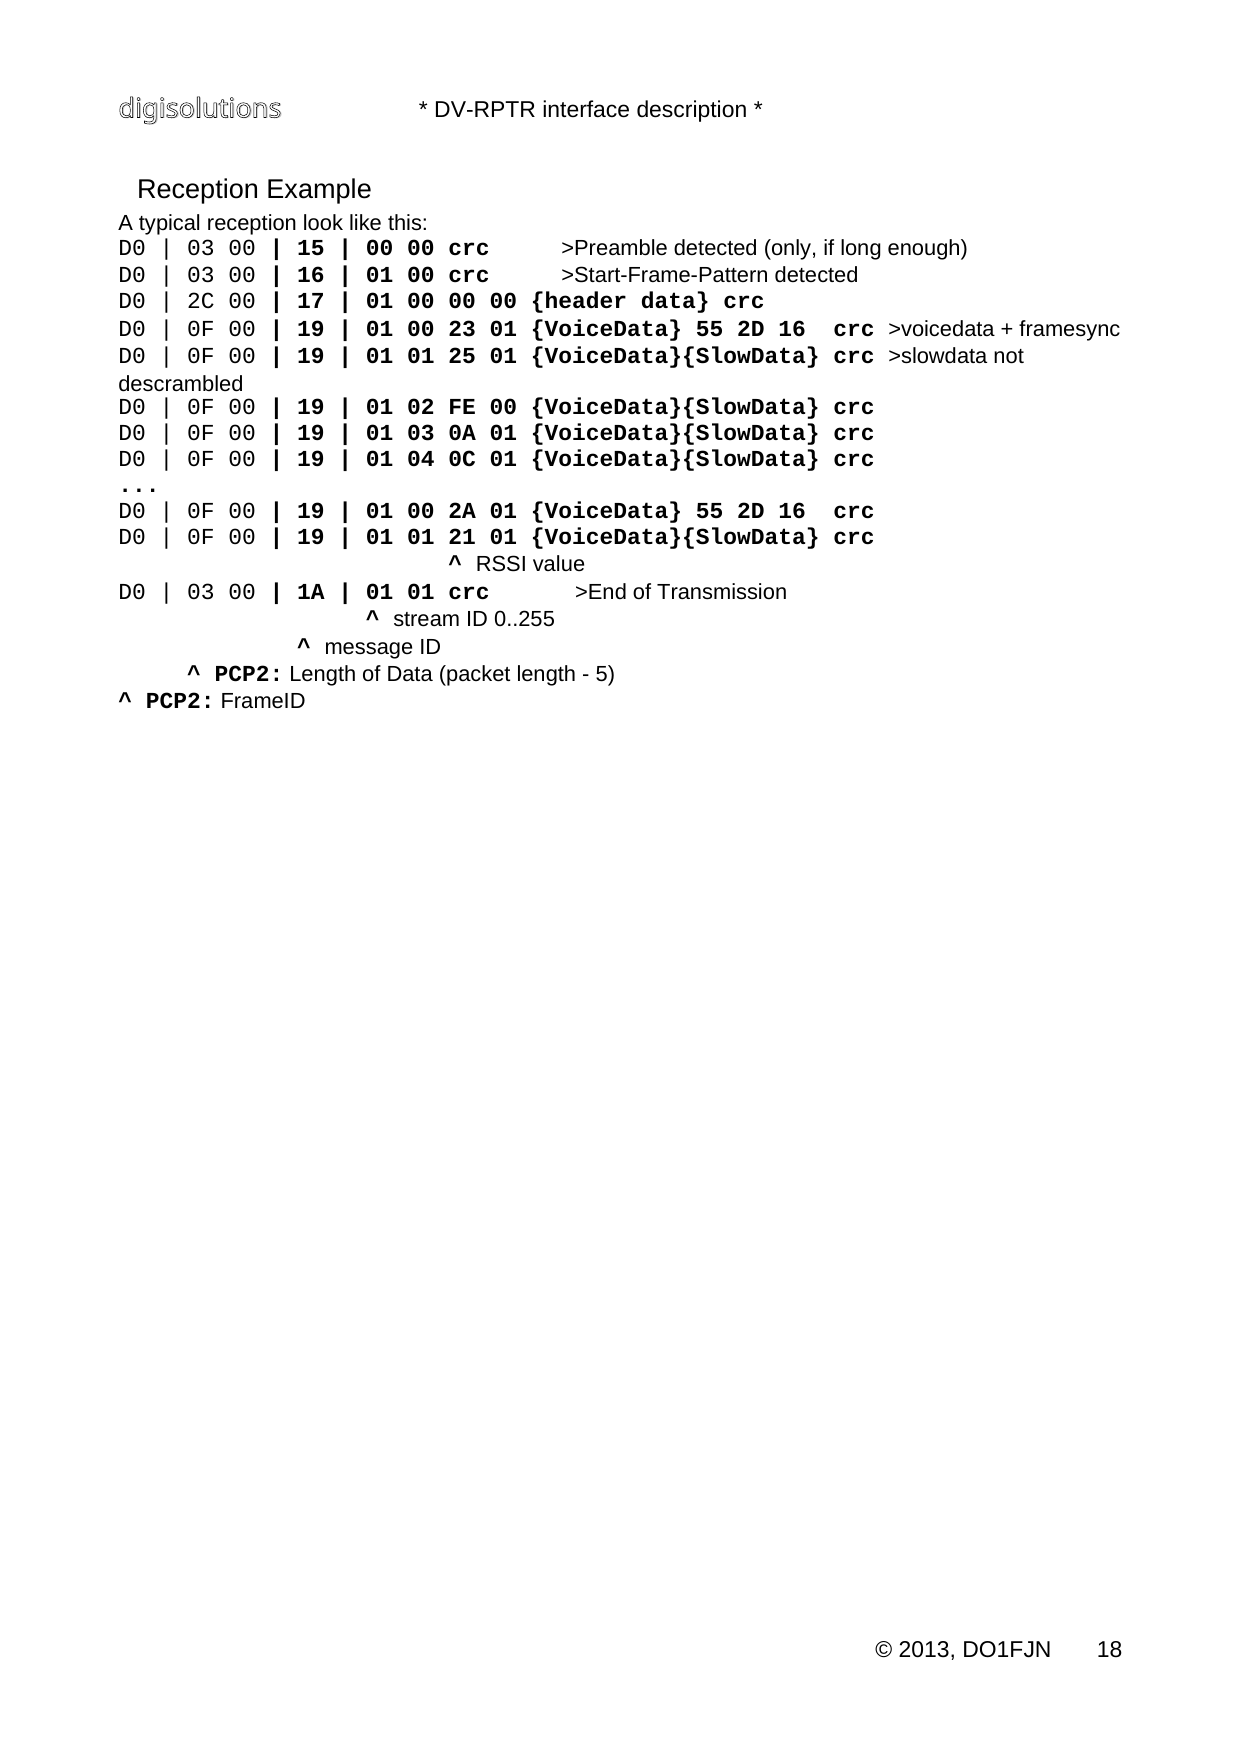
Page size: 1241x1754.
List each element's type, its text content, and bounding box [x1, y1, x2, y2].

text D0 | 0F 00 | 19 | 01 00 2A 01 {VoiceData} 55 2D 16 crc [118, 499, 1122, 525]
text ^ message ID [118, 633, 1122, 661]
text D0 | 0F 00 | 19 | 01 04 0C 01 {VoiceData}{SlowData} crc [118, 448, 1122, 473]
subtitle Reception Example [137, 173, 1122, 204]
text ... [118, 473, 1122, 499]
text A typical reception look like this: [118, 210, 1122, 235]
text ^ PCP2: FrameID [118, 688, 1122, 716]
text D0 | 03 00 | 1A | 01 01 crc >End of Transmission [118, 579, 1122, 606]
text ^ PCP2: Length of Data (packet length - 5) [118, 661, 1122, 688]
text D0 | 0F 00 | 19 | 01 01 21 01 {VoiceData}{SlowData} crc [118, 525, 1122, 551]
text D0 | 0F 00 | 19 | 01 03 0A 01 {VoiceData}{SlowData} crc [118, 422, 1122, 448]
text D0 | 0F 00 | 19 | 01 01 25 01 {VoiceData}{SlowData} crc >slowdata not descrambled [118, 343, 1122, 396]
text D0 | 03 00 | 15 | 00 00 crc >Preamble detected (only, if long enough) [118, 235, 1122, 262]
text D0 | 0F 00 | 19 | 01 02 FE 00 {VoiceData}{SlowData} crc [118, 396, 1122, 422]
text D0 | 0F 00 | 19 | 01 00 23 01 {VoiceData} 55 2D 16 crc >voicedata + framesync [118, 316, 1122, 343]
text ^ RSSI value [118, 551, 1122, 579]
text D0 | 2C 00 | 17 | 01 00 00 00 {header data} crc [118, 290, 1122, 316]
text D0 | 03 00 | 16 | 01 00 crc >Start-Frame-Pattern detected [118, 262, 1122, 290]
text ^ stream ID 0..255 [118, 606, 1122, 633]
